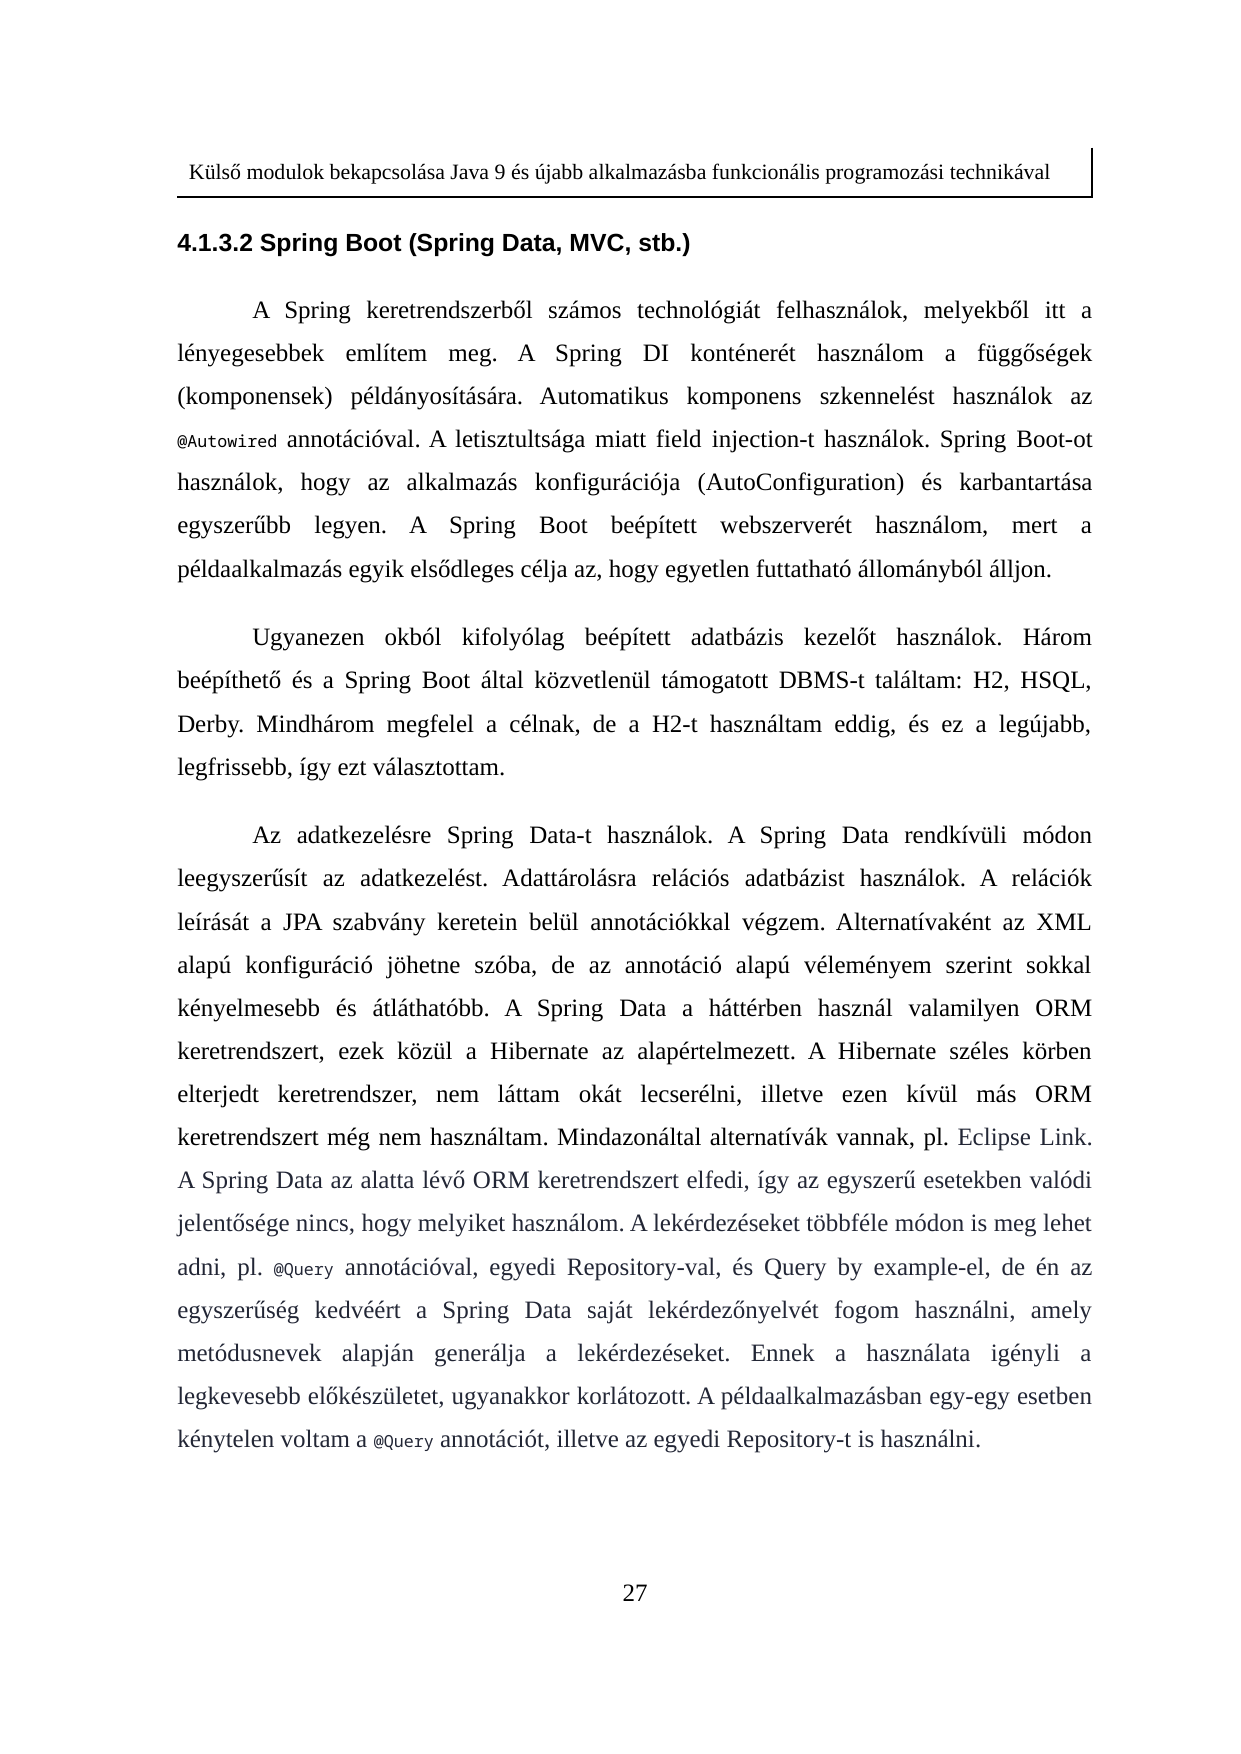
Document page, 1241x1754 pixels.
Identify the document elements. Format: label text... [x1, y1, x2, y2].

subtitle 4.1.3.2 Spring Boot (Spring Data, MVC, stb.) [177, 228, 1093, 257]
text Ugyanezen okból kifolyólag beépített adatbázis kezelőt használok. Három beépíthető és a Spring Boot által közvetlenül támogatott DBMS-t találtam: H2, HSQL, Derby. Mindhárom megfelel a célnak, de a H2-t használtam eddig, és ez a legújabb, legfrissebb, így ezt választottam. [177, 622, 1093, 781]
text Az adatkezelésre Spring Data-t használok. A Spring Data rendkívüli módon leegyszerűsít az adatkezelést. Adattárolásra relációs adatbázist használok. A relációk leírását a JPA szabvány keretein belül annotációkkal végzem. Alternatívaként az XML alapú konfiguráció jöhetne szóba, de az annotáció alapú véleményem szerint sokkal kényelmesebb és átláthatóbb. A Spring Data a háttérben használ valamilyen ORM keretrendszert, ezek közül a Hibernate az alapértelmezett. A Hibernate széles körben elterjedt keretrendszer, nem láttam okát lecserélni, illetve ezen kívül más ORM keretrendszert még nem használtam. Mindazonáltal alternatívák vannak, pl. Eclipse Link. A Spring Data az alatta lévő ORM keretrendszert elfedi, így az egyszerű esetekben valódi jelentősége nincs, hogy melyiket használom. A lekérdezéseket többféle módon is meg lehet adni, pl. @Query annotációval, egyedi Repository-val, és Query by example-el, de én az egyszerűség kedvéért a Spring Data saját lekérdezőnyelvét fogom használni, amely metódusnevek alapján generálja a lekérdezéseket. Ennek a használata igényli a legkevesebb előkészületet, ugyanakkor korlátozott. A példaalkalmazásban egy-egy esetben kénytelen voltam a @Query annotációt, illetve az egyedi Repository-t is használni. [177, 820, 1093, 1453]
text A Spring keretrendszerből számos technológiát felhasználok, melyekből itt a lényegesebbek említem meg. A Spring DI konténerét használom a függőségek (komponensek) példányosítására. Automatikus komponens szkennelést használok az @Autowired annotációval. A letisztultsága miatt field injection-t használok. Spring Boot-ot használok, hogy az alkalmazás konfigurációja (AutoConfiguration) és karbantartása egyszerűbb legyen. A Spring Boot beépített webszerverét használom, mert a példaalkalmazás egyik elsődleges célja az, hogy egyetlen futtatható állományból álljon. [177, 295, 1093, 582]
